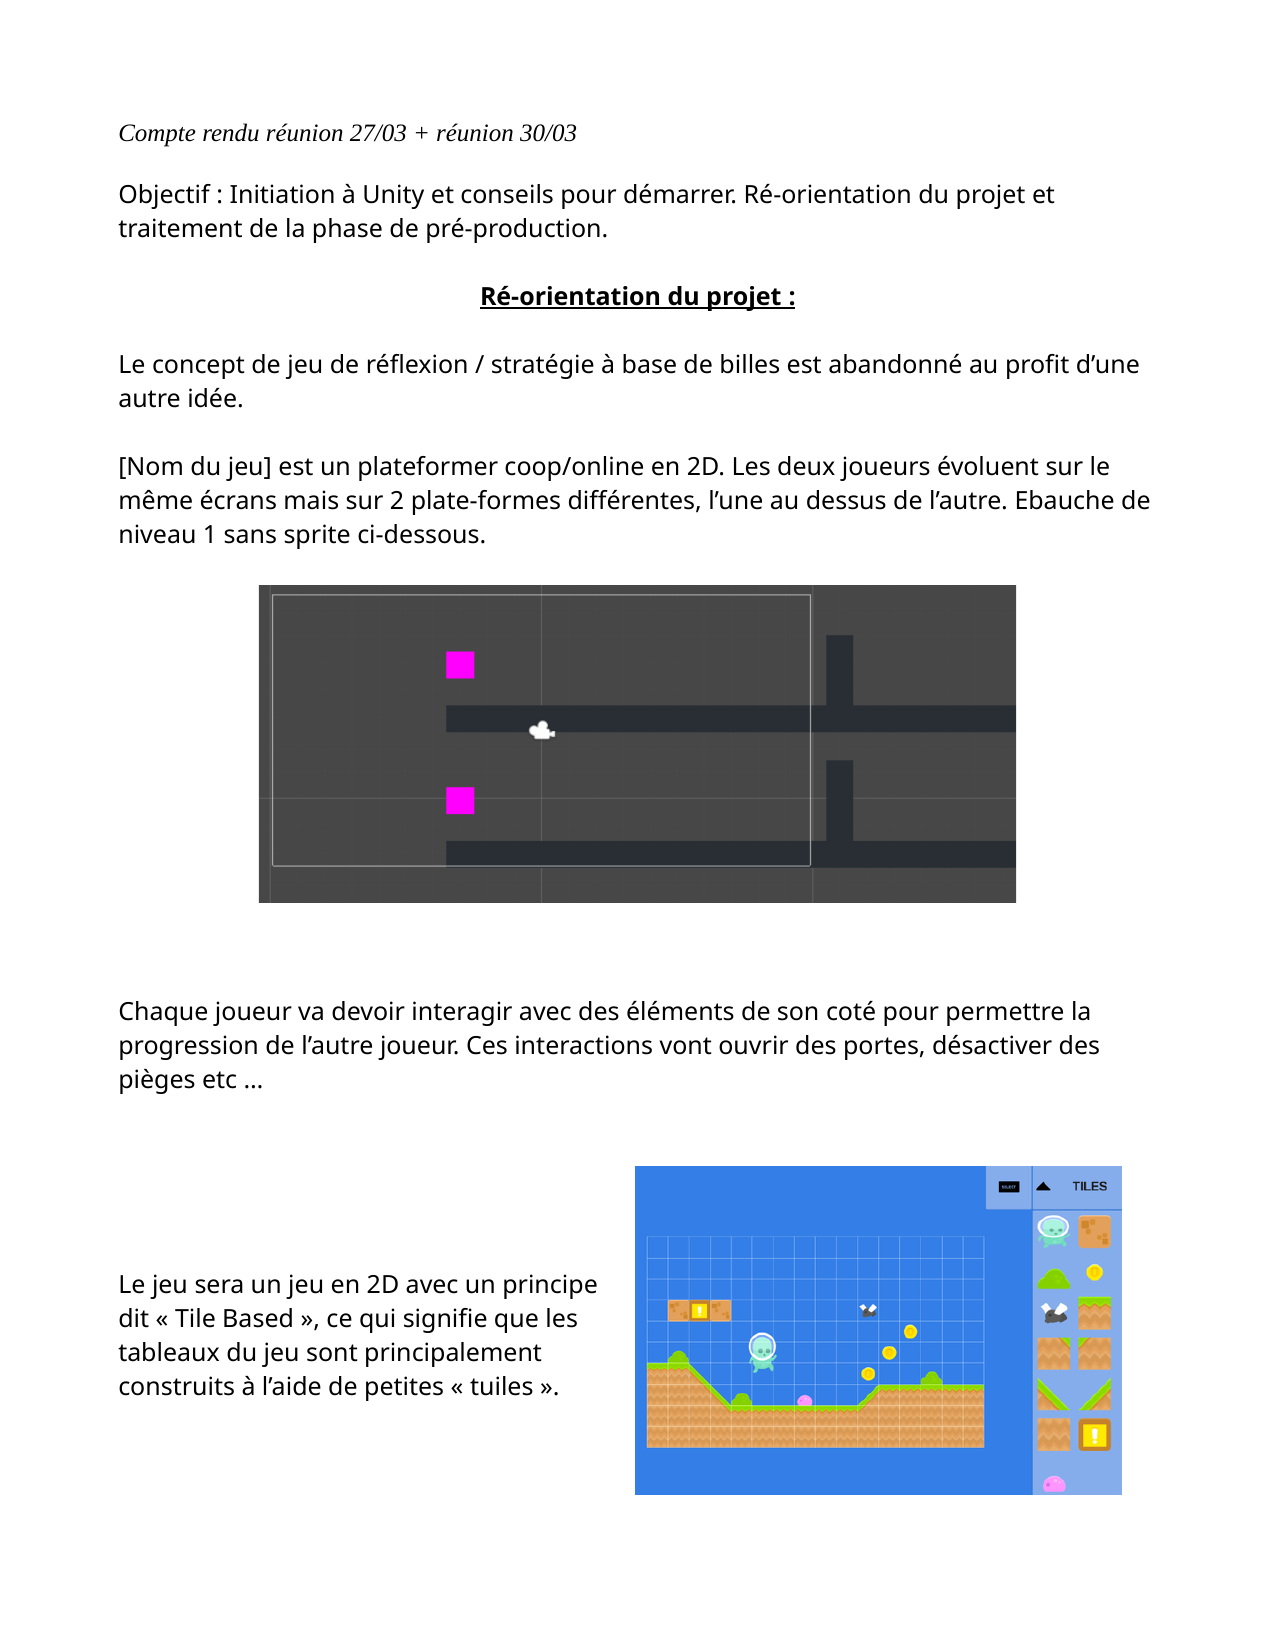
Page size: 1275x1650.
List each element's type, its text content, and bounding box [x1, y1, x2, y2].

text Chaque joueur va devoir interagir avec des éléments de son coté pour permettre la progression de l’autre joueur. Ces interactions vont ouvrir des portes, désactiver des pièges etc … [118, 994, 1157, 1096]
text Objectif : Initiation à Unity et conseils pour démarrer. Ré-orientation du projet et traitement de la phase de pré-production. [118, 176, 1157, 244]
text [Nom du jeu] est un plateformer coop/online en 2D. Les deux joueurs évoluent sur le même écrans mais sur 2 plate-formes différentes, l’une au dessus de l’autre. Ebauche de niveau 1 sans sprite ci-dessous. [118, 449, 1157, 551]
picture [635, 1166, 1122, 1495]
text [1122, 1266, 1157, 1403]
text Le concept de jeu de réflexion / stratégie à base de billes est abandonné au profit d’une autre idée. [118, 347, 1157, 415]
text Ré-orientation du projet : [118, 278, 1157, 313]
text Le jeu sera un jeu en 2D avec un principe dit « Tile Based », ce qui signifie que les tableaux du jeu sont principalement construits à l’aide de petites « tuiles ». [118, 1266, 635, 1403]
picture [258, 585, 1017, 903]
